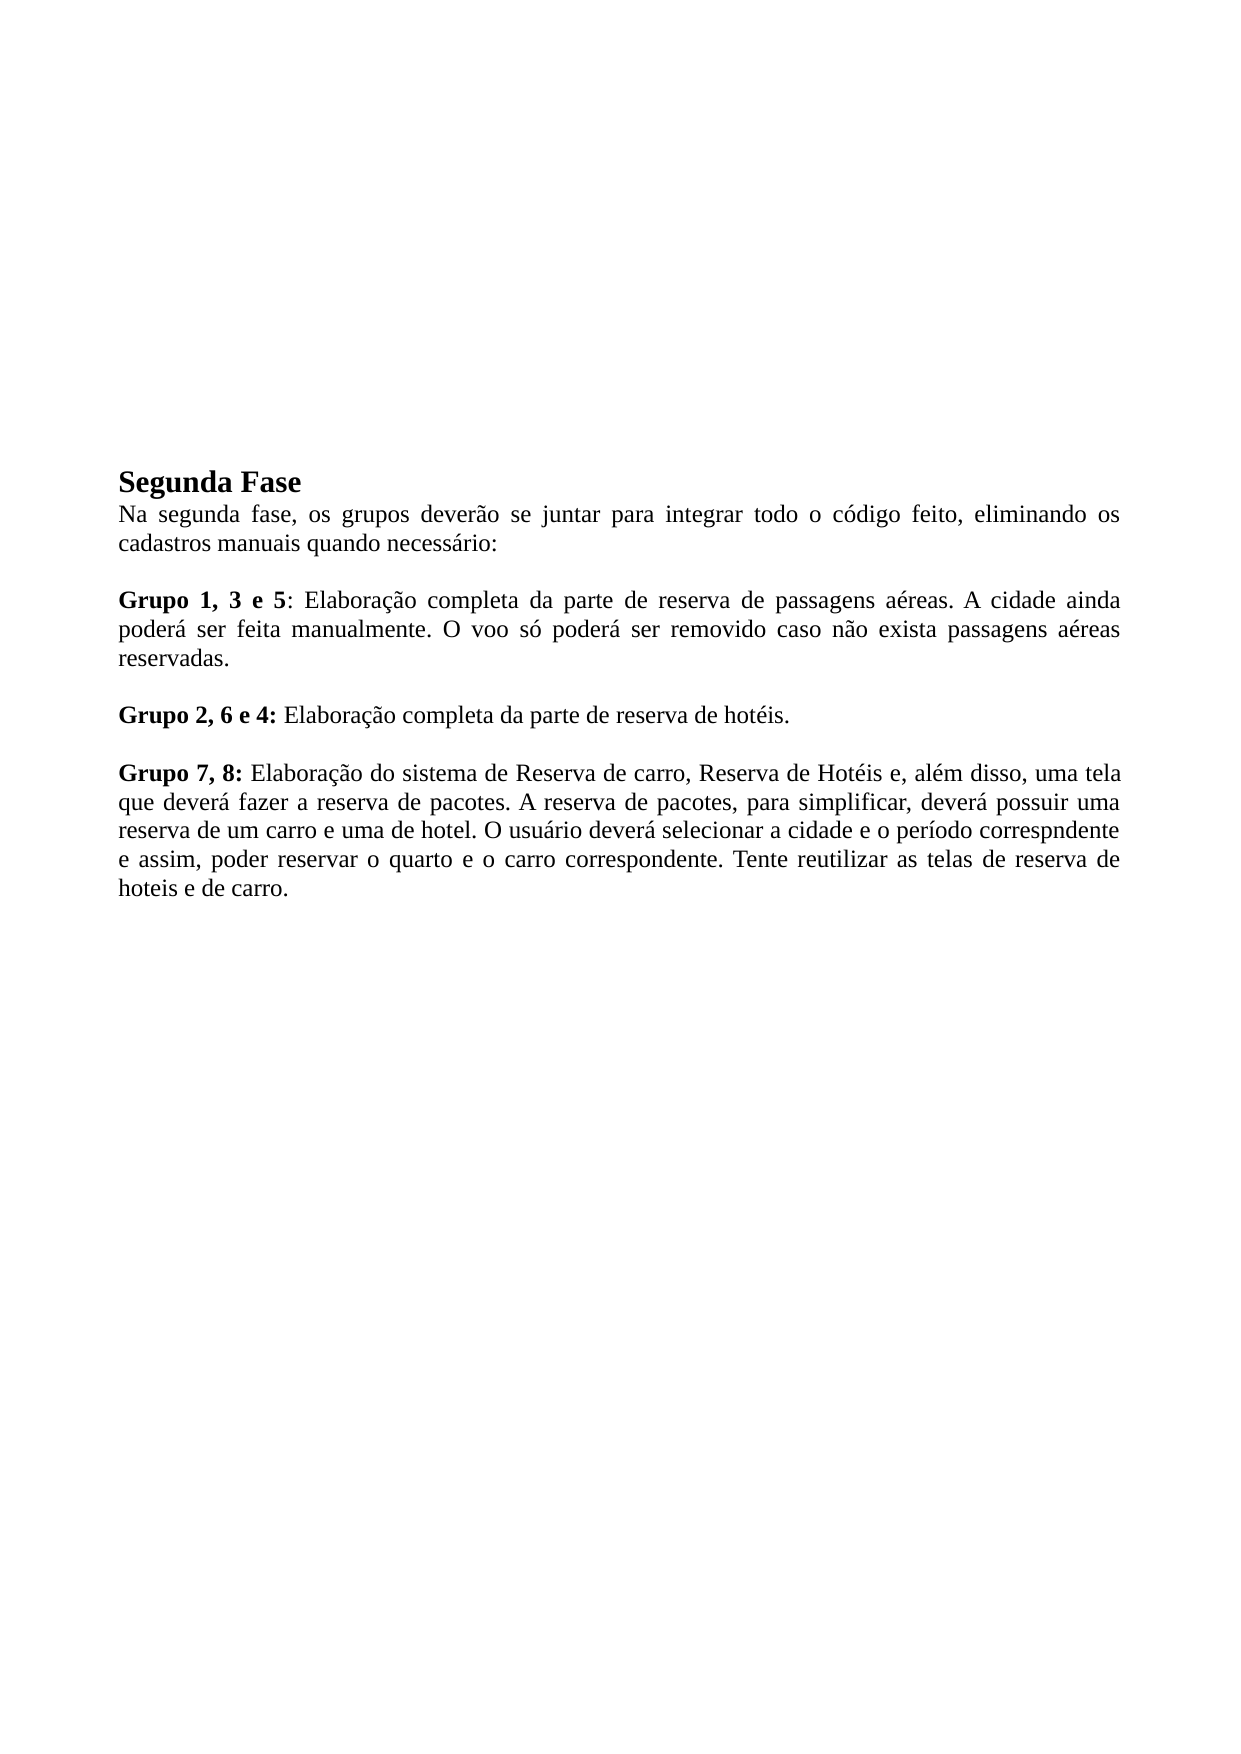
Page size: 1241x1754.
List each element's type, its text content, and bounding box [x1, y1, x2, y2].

text Grupo 7, 8: Elaboração do sistema de Reserva de carro, Reserva de Hotéis e, além disso, uma tela que deverá fazer a reserva de pacotes. A reserva de pacotes, para simplificar, deverá possuir uma reserva de um carro e uma de hotel. O usuário deverá selecionar a cidade e o período correspndente e assim, poder reservar o quarto e o carro correspondente. Tente reutilizar as telas de reserva de hoteis e de carro. [118, 758, 1122, 902]
text Grupo 1, 3 e 5: Elaboração completa da parte de reserva de passagens aéreas. A cidade ainda poderá ser feita manualmente. O voo só poderá ser removido caso não exista passagens aéreas reservadas. [118, 585, 1122, 672]
text Na segunda fase, os grupos deverão se juntar para integrar todo o código feito, eliminando os cadastros manuais quando necessário: [118, 499, 1122, 557]
text Segunda Fase [118, 463, 1122, 499]
text Grupo 2, 6 e 4: Elaboração completa da parte de reserva de hotéis. [118, 700, 1122, 729]
